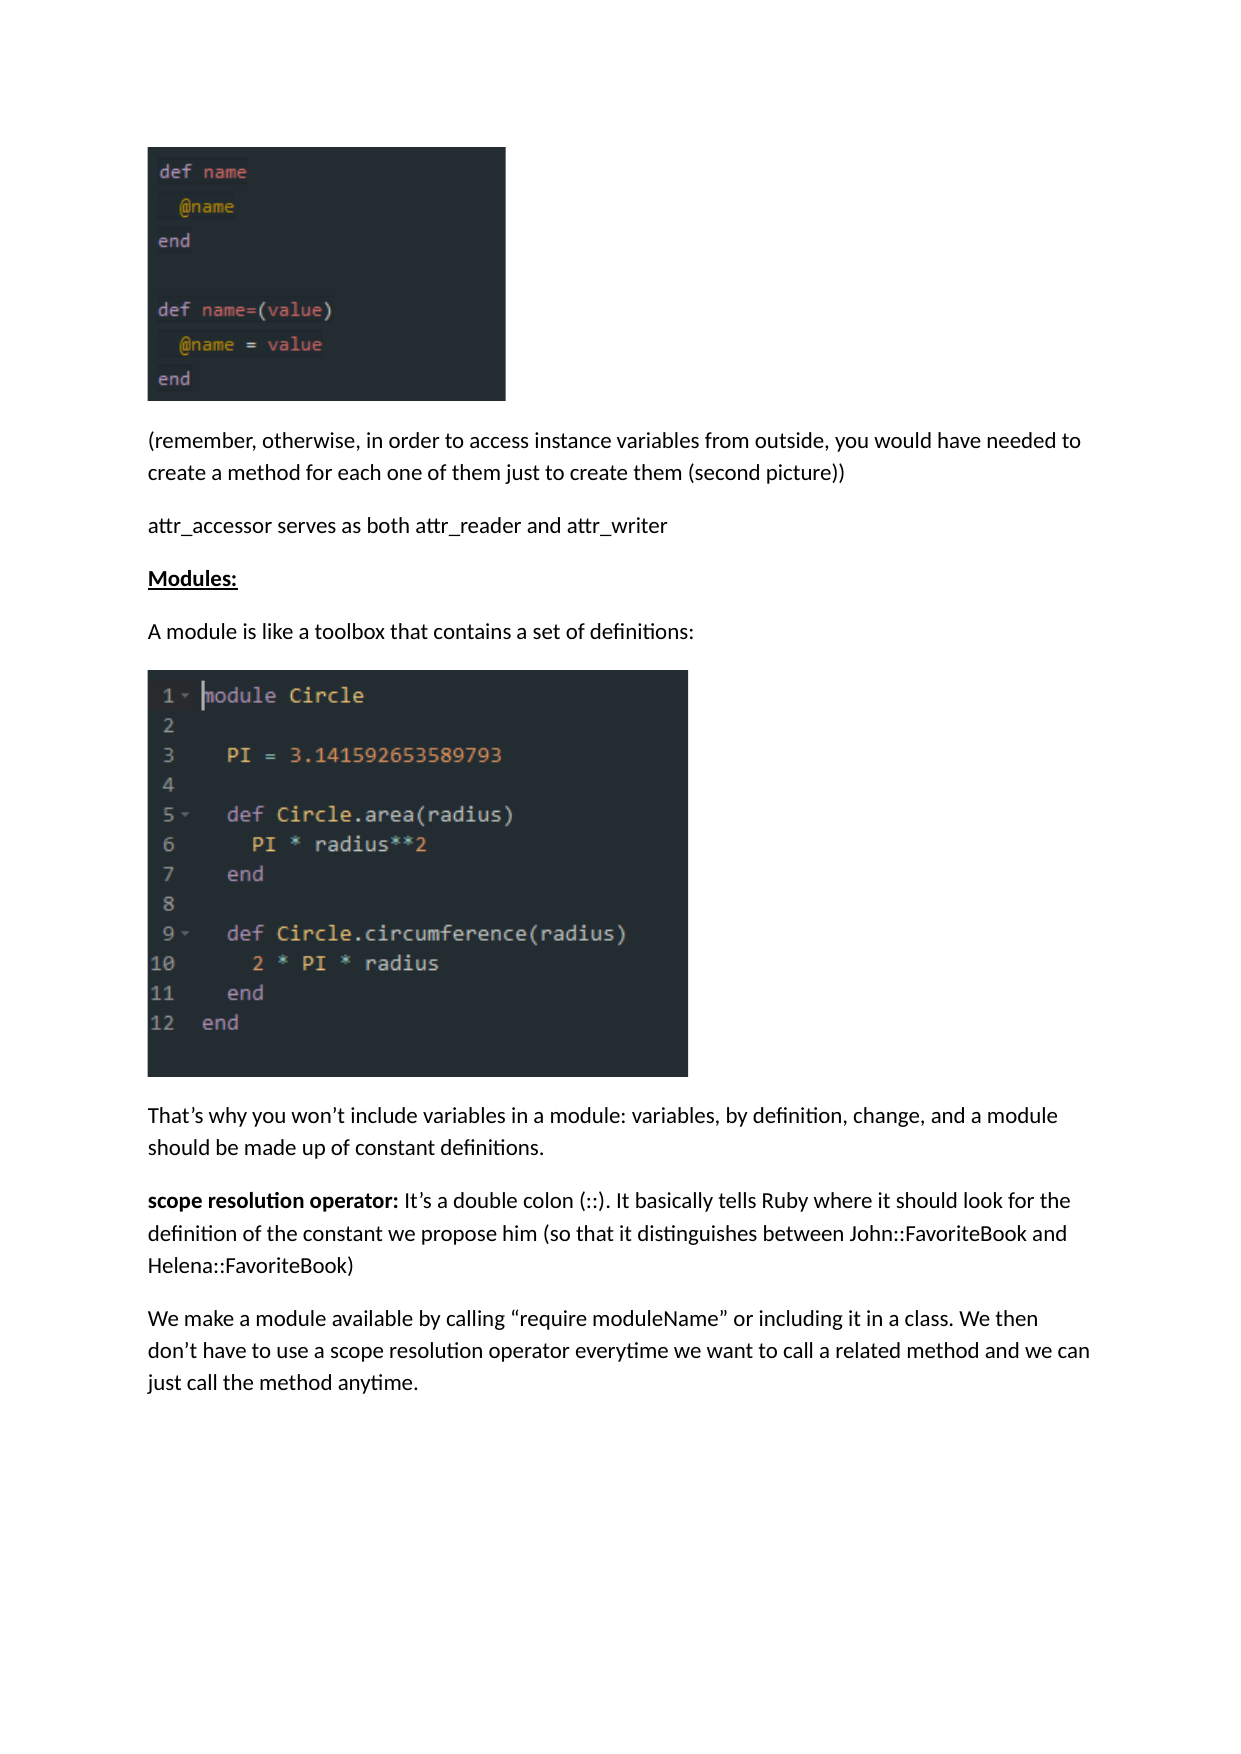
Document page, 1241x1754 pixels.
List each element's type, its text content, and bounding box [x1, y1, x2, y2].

text scope resolution operator: It’s a double colon (::). It basically tells Ruby where it should look for the definition of the constant we propose him (so that it distinguishes between John::FavoriteBook and Helena::FavoriteBook) [148, 1187, 1093, 1279]
picture [147, 147, 506, 401]
text That’s why you won’t include variables in a module: variables, by definition, change, and a module should be made up of constant definitions. [148, 1101, 1093, 1162]
text (remember, otherwise, in order to access instance variables from outside, you would have needed to create a method for each one of them just to create them (second picture)) [148, 426, 1093, 486]
text Modules: [148, 564, 1093, 592]
picture [147, 670, 689, 1077]
text A module is like a toolbox that contains a set of definitions: [148, 617, 1093, 645]
text attr_accessor serves as both attr_reader and attr_writer [148, 511, 1093, 539]
text We make a module available by calling “require moduleName” or including it in a class. We then don’t have to use a scope resolution operator everytime we want to call a related method and we can just call the method anytime. [148, 1304, 1093, 1396]
